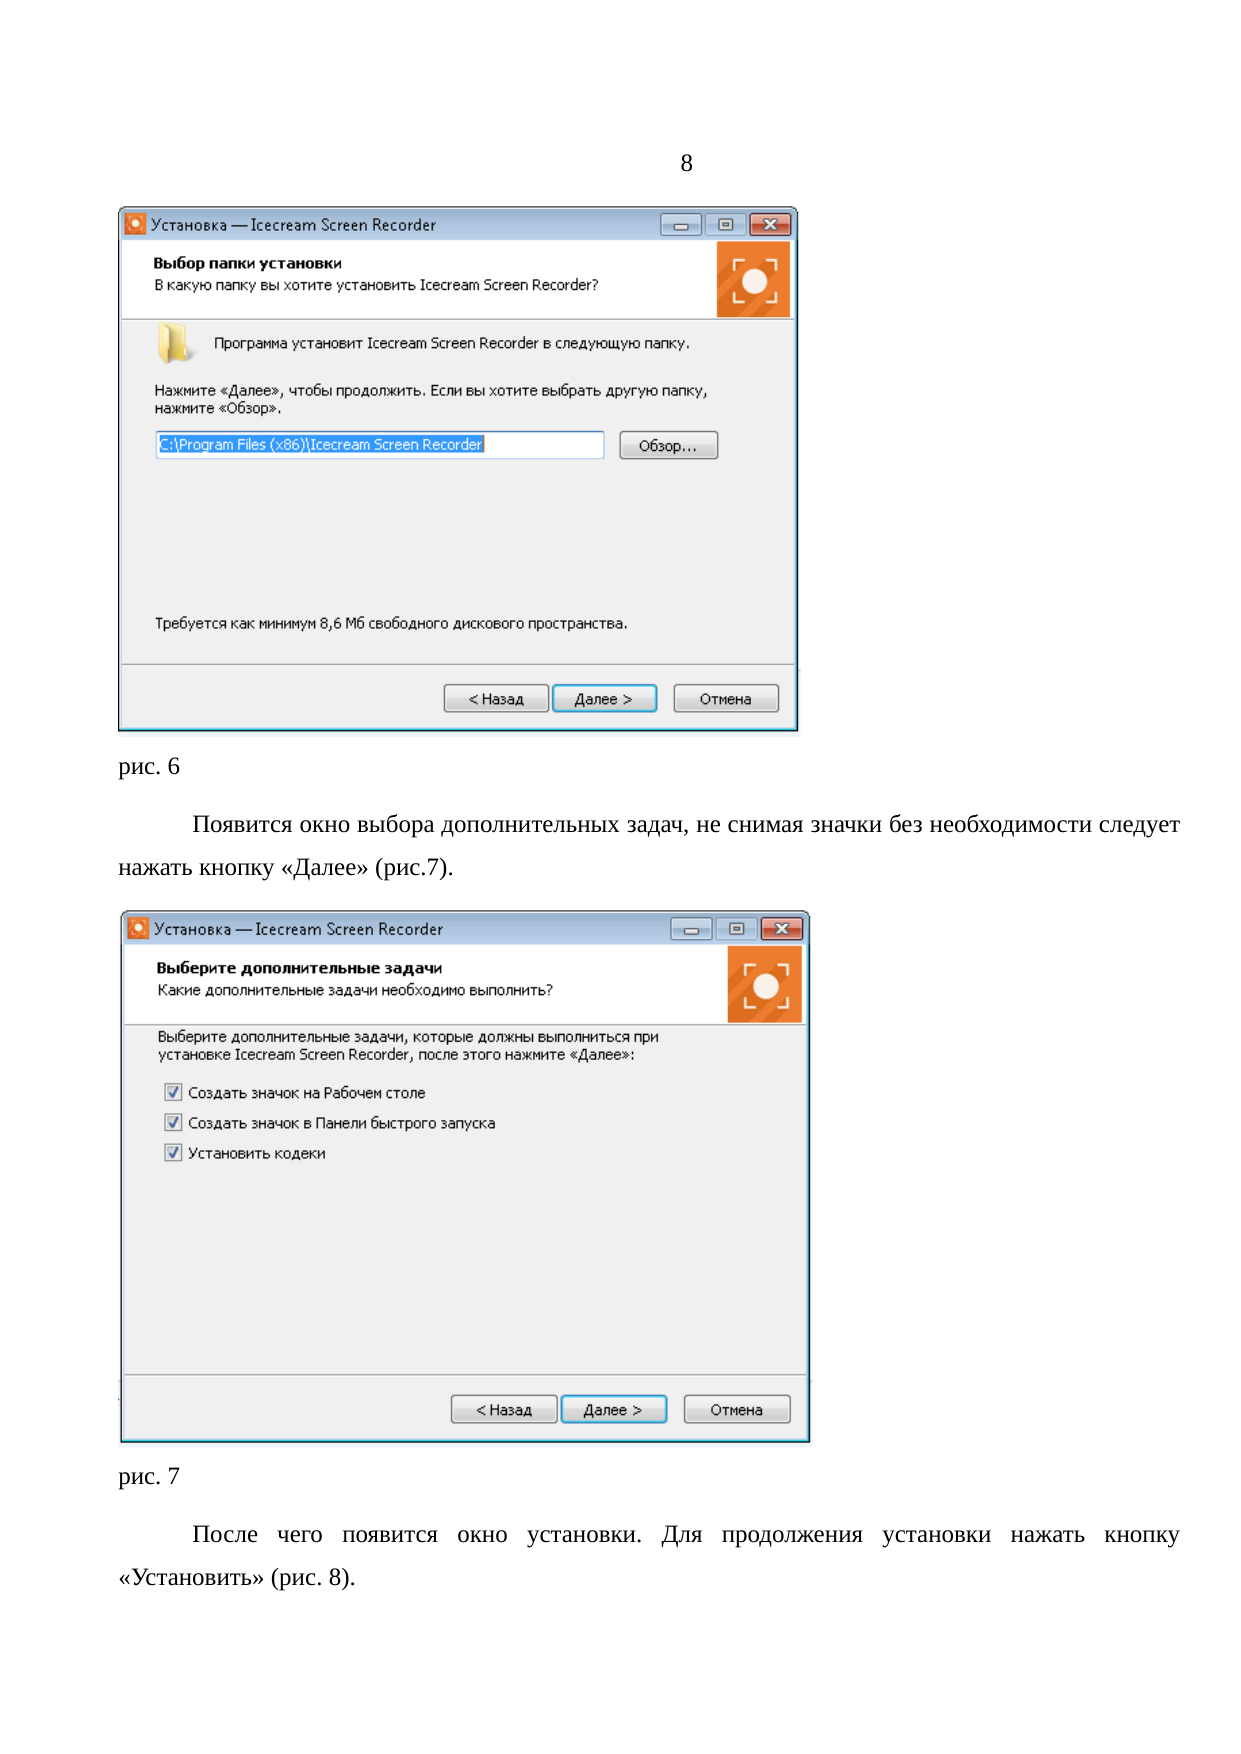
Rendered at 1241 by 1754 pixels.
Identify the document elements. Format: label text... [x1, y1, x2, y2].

text Появится окно выбора дополнительных задач, не снимая значки без необходимости следует нажать кнопку «Далее» (рис.7). [118, 809, 1181, 881]
text рис. 6 [118, 206, 1181, 780]
picture [118, 910, 813, 1447]
text После чего появится окно установки. Для продолжения установки нажать кнопку «Установить» (рис. 8). [118, 1519, 1181, 1591]
text рис. 7 [118, 910, 1181, 1490]
picture [118, 205, 801, 737]
